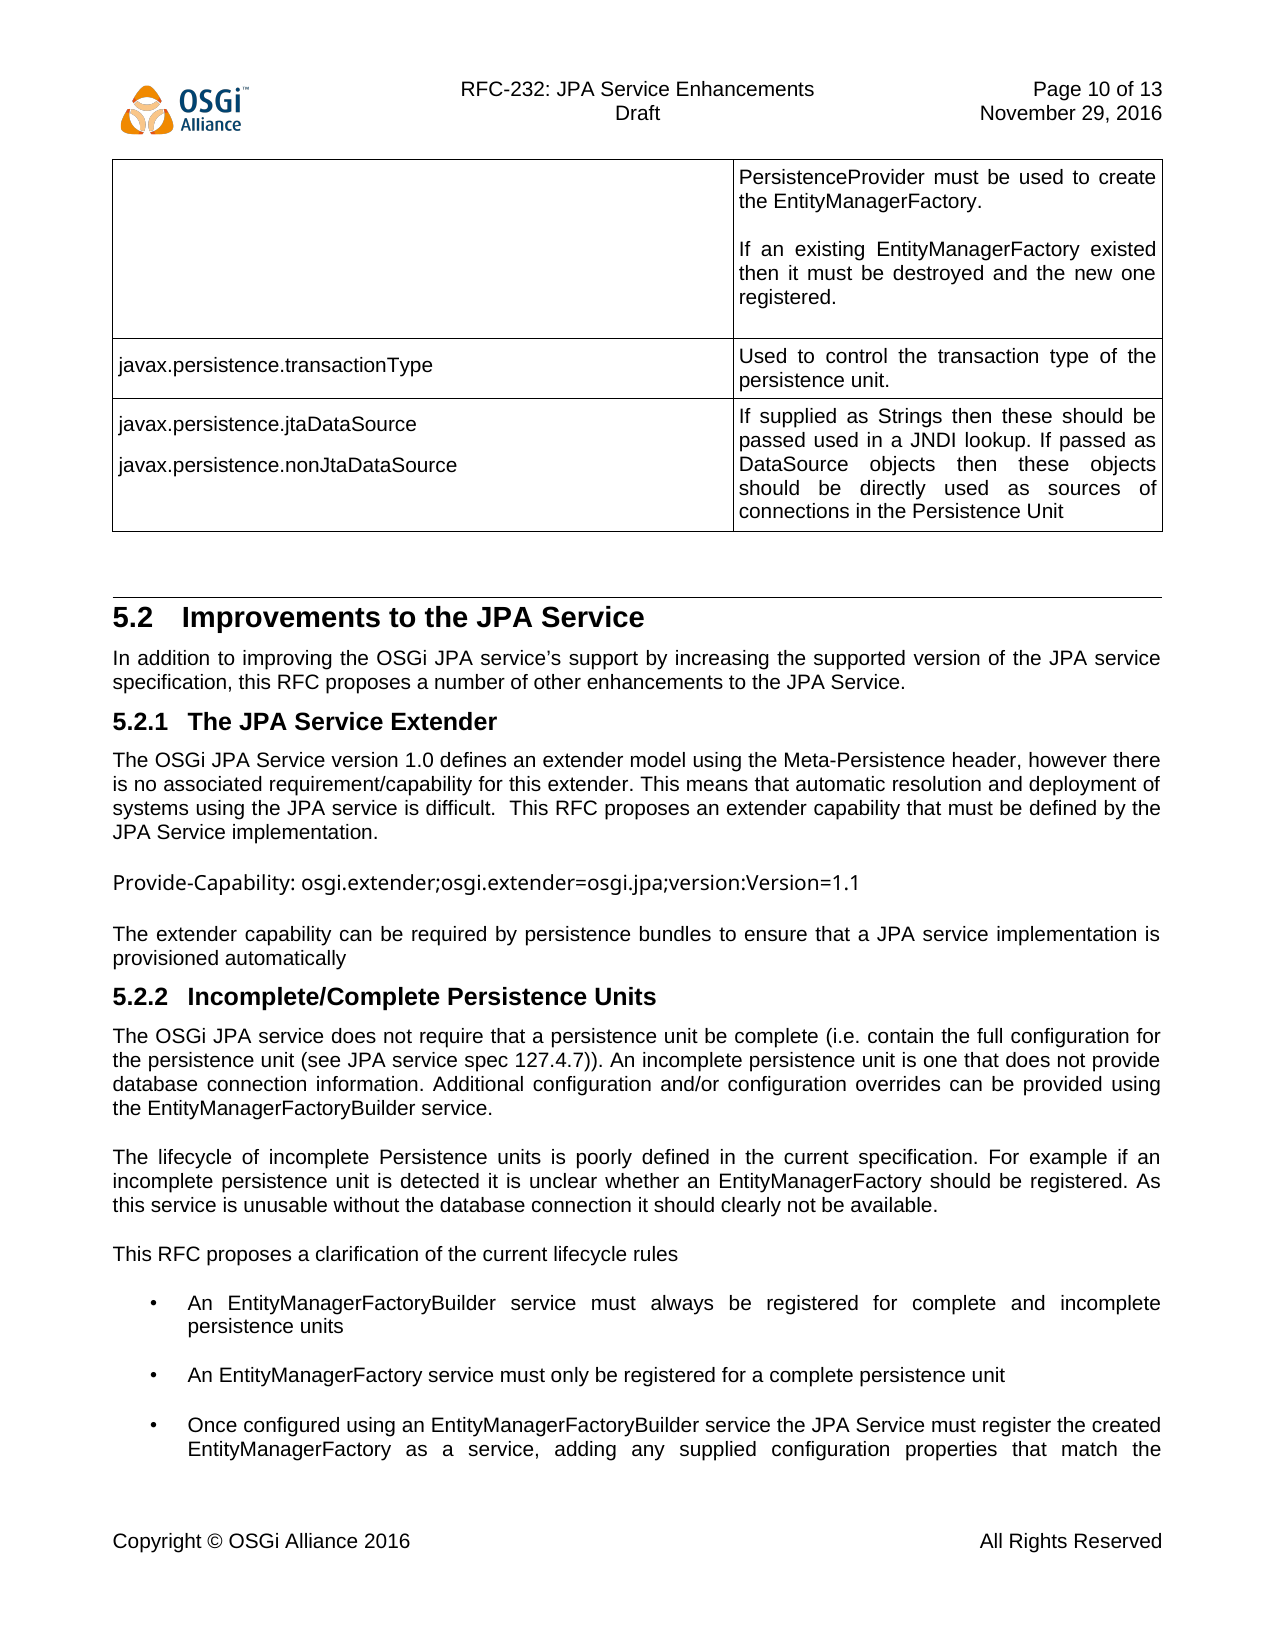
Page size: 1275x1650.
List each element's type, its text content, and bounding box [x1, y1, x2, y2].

subtitle Improvements to the JPA Service [112, 598, 1162, 633]
table_cell PersistenceProvider must be used to create the EntityManagerFactory. If an existing EntityManagerFactory existed then it must be destroyed and the new one registered. [734, 160, 1162, 338]
table_cell javax.persistence.transactionType [113, 339, 733, 398]
text The extender capability can be required by persistence bundles to ensure that a JPA service implementation is provisioned automatically [112, 922, 1162, 970]
text In addition to improving the OSGi JPA service’s support by increasing the supported version of the JPA service specification, this RFC proposes a number of other enhancements to the JPA Service. [112, 646, 1162, 694]
table_cell Used to control the transaction type of the persistence unit. [734, 339, 1162, 398]
list An EntityManagerFactory service must only be registered for a complete persistence unit [150, 1363, 1162, 1387]
table_cell If supplied as Strings then these should be passed used in a JNDI lookup. If passed as DataSource objects then these objects should be directly used as sources of connections in the Persistence Unit [734, 399, 1162, 531]
subtitle Incomplete/Complete Persistence Units [112, 982, 1162, 1011]
list Once configured using an EntityManagerFactoryBuilder service the JPA Service must register the created EntityManagerFactory as a service, adding any supplied configuration properties that match the [150, 1412, 1162, 1460]
text The OSGi JPA Service version 1.0 defines an extender model using the Meta-Persistence header, however there is no associated requirement/capability for this extender. This means that automatic resolution and deployment of systems using the JPA service is difficult. This RFC proposes an extender capability that must be defined by the JPA Service implementation. [112, 748, 1162, 843]
picture [113, 78, 257, 142]
list An EntityManagerFactoryBuilder service must always be registered for complete and incomplete persistence units [150, 1290, 1162, 1338]
table_cell javax.persistence.jtaDataSource javax.persistence.nonJtaDataSource [113, 399, 733, 531]
text Provide-Capability: osgi.extender;osgi.extender=osgi.jpa;version:Version=1.1 [112, 868, 1162, 897]
table_cell [113, 160, 733, 338]
text This RFC proposes a clarification of the current lifecycle rules [112, 1241, 1162, 1265]
text The OSGi JPA service does not require that a persistence unit be complete (i.e. contain the full configuration for the persistence unit (see JPA service spec 127.4.7)). An incomplete persistence unit is one that does not provide database connection information. Additional configuration and/or configuration overrides can be provided using the EntityManagerFactoryBuilder service. [112, 1024, 1162, 1119]
text The lifecycle of incomplete Persistence units is poorly defined in the current specification. For example if an incomplete persistence unit is detected it is unclear whether an EntityManagerFactory should be registered. As this service is unusable without the database connection it should clearly not be available. [112, 1144, 1162, 1216]
subtitle The JPA Service Extender [112, 706, 1162, 735]
